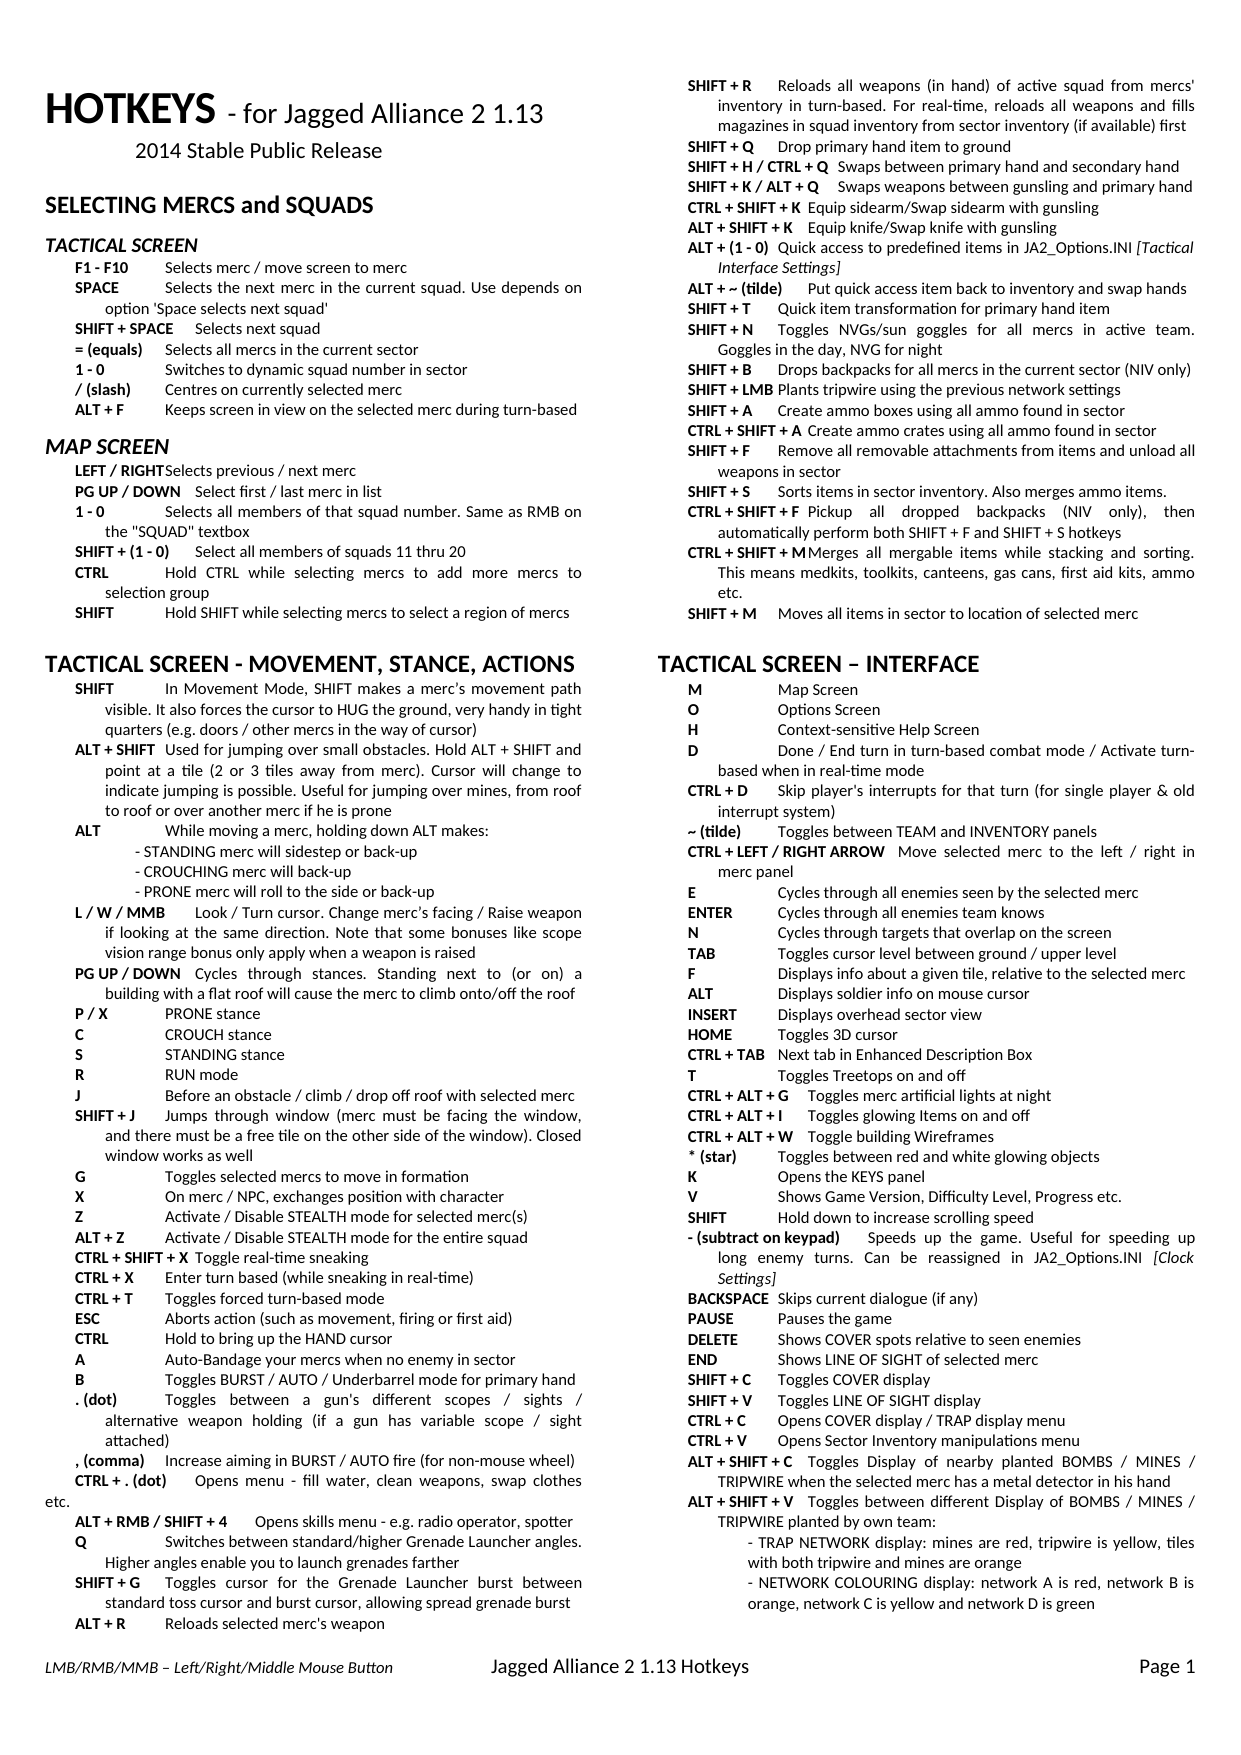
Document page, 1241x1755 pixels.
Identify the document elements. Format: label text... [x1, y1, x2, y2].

text CTRL + SHIFT + F Pickup all dropped backpacks (NIV only), then automatically perform both SHIFT + F and SHIFT + S hotkeys [688, 502, 1195, 542]
text CTRL + SHIFT + A Create ammo crates using all ammo found in sector [658, 420, 1195, 441]
text CTRL + V Opens Sector Inventory manipulations menu [658, 1431, 1195, 1451]
text = (equals) Selects all mercs in the current sector [45, 339, 583, 359]
text N Cycles through targets that overlap on the screen [658, 923, 1195, 943]
text G Toggles selected mercs to move in formation [45, 1166, 583, 1186]
text SHIFT + B Drops backpacks for all mercs in the current sector (NIV only) [658, 359, 1195, 380]
text SHIFT + F Remove all removable attachments from items and unload all weapons in sector [688, 441, 1195, 481]
text H Context-sensitive Help Screen [658, 719, 1195, 740]
text SHIFT + C Toggles COVER display [658, 1369, 1195, 1390]
text R RUN mode [45, 1064, 583, 1085]
text S STANDING stance [45, 1044, 583, 1064]
text CTRL + ALT + G Toggles merc artificial lights at night [658, 1085, 1195, 1106]
text CTRL + ALT + I Toggles glowing Items on and off [658, 1106, 1195, 1126]
text P / X PRONE stance [45, 1003, 583, 1024]
text ~ (tilde) Toggles between TEAM and INVENTORY panels [658, 821, 1195, 841]
text F Displays info about a given tile, relative to the selected merc [688, 963, 1195, 984]
text SHIFT + SPACE Selects next squad [45, 318, 583, 339]
text ALT + (1 - 0) Quick access to predefined items in JA2_Options.INI [Tactical Interface Settings] [688, 237, 1195, 278]
text SHIFT + A Create ammo boxes using all ammo found in sector [658, 400, 1195, 420]
text CTRL Hold CTRL while selecting mercs to add more mercs to selection group [75, 562, 583, 603]
text SPACE Selects the next merc in the current squad. Use depends on option 'Space selects next squad' [75, 278, 583, 318]
text ALT + RMB / SHIFT + 4 Opens skills menu - e.g. radio operator, spotter [45, 1511, 583, 1532]
text ALT + SHIFT + V Toggles between different Display of BOMBS / MINES / TRIPWIRE planted by own team: [688, 1491, 1195, 1532]
text CTRL + SHIFT + M Merges all mergable items while stacking and sorting. This means medkits, toolkits, canteens, gas cans, first aid kits, ammo etc. [688, 542, 1195, 603]
text CTRL + SHIFT + K Equip sidearm/Swap sidearm with gunsling [688, 197, 1195, 217]
text 2014 Stable Public Release [105, 136, 583, 164]
text CTRL + T Toggles forced turn-based mode [45, 1288, 583, 1308]
text HOTKEYS - for Jagged Alliance 2 1.13 [45, 75, 583, 136]
text ALT + ~ (tilde) Put quick access item back to inventory and swap hands [658, 278, 1195, 298]
text CTRL + TAB Next tab in Enhanced Description Box [688, 1044, 1195, 1065]
text CTRL + SHIFT + X Toggle real-time sneaking [75, 1247, 583, 1268]
text CTRL Hold to bring up the HAND cursor [45, 1328, 583, 1349]
text ESC Aborts action (such as movement, firing or first aid) [45, 1308, 583, 1328]
text E Cycles through all enemies seen by the selected merc [658, 882, 1195, 902]
text SHIFT + LMB Plants tripwire using the previous network settings [658, 380, 1195, 400]
text CTRL + . (dot) Opens menu - fill water, clean weapons, swap clothes etc. [45, 1471, 583, 1511]
text * (star) Toggles between red and white glowing objects [658, 1146, 1195, 1166]
text L / W / MMB Look / Turn cursor. Change merc’s facing / Raise weapon if looking at the same direction. Note that some bonuses like scope vision range bonus only apply when a weapon is raised [75, 902, 583, 963]
text HOME Toggles 3D cursor [658, 1024, 1195, 1044]
text CTRL + LEFT / RIGHT ARROW Move selected merc to the left / right in merc panel [688, 841, 1195, 882]
text ALT + Z Activate / Disable STEALTH mode for the entire squad [45, 1227, 583, 1247]
text CTRL + X Enter turn based (while sneaking in real-time) [75, 1268, 583, 1288]
text PG UP / DOWN Select first / last merc in list [45, 481, 583, 501]
text LEFT / RIGHT Selects previous / next merc [45, 461, 583, 481]
text F1 - F10 Selects merc / move screen to merc [45, 257, 583, 278]
text SHIFT Hold down to increase scrolling speed [658, 1207, 1195, 1227]
text , (comma) Increase aiming in BURST / AUTO fire (for non-mouse wheel) [75, 1450, 583, 1471]
text TACTICAL SCREEN - MOVEMENT, STANCE, ACTIONS [45, 648, 583, 678]
text SHIFT + N Toggles NVGs/sun goggles for all mercs in active team. Goggles in the day, NVG for night [688, 319, 1195, 359]
text / (slash) Centres on currently selected merc [45, 379, 583, 400]
text B Toggles BURST / AUTO / Underbarrel mode for primary hand [45, 1369, 583, 1389]
text SELECTING MERCS and SQUADS [45, 189, 583, 219]
text SHIFT + T Quick item transformation for primary hand item [688, 298, 1195, 319]
text ALT While moving a merc, holding down ALT makes: [45, 821, 583, 841]
text SHIFT In Movement Mode, SHIFT makes a merc’s movement path visible. It also forces the cursor to HUG the ground, very handy in tight quarters (e.g. doors / other mercs in the way of cursor) [75, 678, 583, 739]
text SHIFT + M Moves all items in sector to location of selected merc [658, 603, 1195, 623]
text TACTICAL SCREEN – INTERFACE [658, 648, 1195, 679]
text C CROUCH stance [45, 1024, 583, 1044]
text SHIFT + J Jumps through window (merc must be facing the window, and there must be a free tile on the other side of the window). Closed window works as well [75, 1105, 583, 1166]
text D Done / End turn in turn-based combat mode / Activate turn-based when in real-time mode [688, 740, 1195, 781]
text X On merc / NPC, exchanges position with character [45, 1186, 583, 1207]
text ALT + SHIFT + K Equip knife/Swap knife with gunsling [688, 217, 1195, 237]
text DELETE Shows COVER spots relative to seen enemies [658, 1329, 1195, 1349]
text SHIFT + Q Drop primary hand item to ground [688, 136, 1195, 156]
text SHIFT + K / ALT + Q Swaps weapons between gunsling and primary hand [688, 177, 1195, 197]
text T Toggles Treetops on and off [658, 1065, 1195, 1085]
text END Shows LINE OF SIGHT of selected merc [658, 1349, 1195, 1369]
text ALT Displays soldier info on mouse cursor [658, 984, 1195, 1004]
text - TRAP NETWORK display: mines are red, tripwire is yellow, tiles with both tripwire and mines are orange [748, 1532, 1195, 1573]
text SHIFT + H / CTRL + Q Swaps between primary hand and secondary hand [688, 156, 1195, 177]
text TACTICAL SCREEN [45, 232, 583, 257]
text ENTER Cycles through all enemies team knows [658, 902, 1195, 923]
text - PRONE merc will roll to the side or back-up [105, 882, 583, 902]
text PG UP / DOWN Cycles through stances. Standing next to (or on) a building with a flat roof will cause the merc to climb onto/off the roof [75, 963, 583, 1003]
text Q Switches between standard/higher Grenade Launcher angles. Higher angles enable you to launch grenades farther [75, 1532, 583, 1572]
text SHIFT + V Toggles LINE OF SIGHT display [658, 1390, 1195, 1410]
text SHIFT + S Sorts items in sector inventory. Also merges ammo items. [658, 481, 1195, 502]
text TAB Toggles cursor level between ground / upper level [658, 943, 1195, 963]
text ALT + SHIFT + C Toggles Display of nearby planted BOMBS / MINES / TRIPWIRE when the selected merc has a metal detector in his hand [688, 1451, 1195, 1491]
text - CROUCHING merc will back-up [105, 861, 583, 882]
text O Options Screen [658, 699, 1195, 719]
text ALT + R Reloads selected merc's weapon [75, 1613, 583, 1633]
text MAP SCREEN [45, 432, 583, 461]
text ALT + SHIFT Used for jumping over small obstacles. Hold ALT + SHIFT and point at a tile (2 or 3 tiles away from merc). Cursor will change to indicate jumping is possible. Useful for jumping over mines, from roof to roof or over another merc if he is prone [75, 739, 583, 821]
text . (dot) Toggles between a gun's different scopes / sights / alternative weapon holding (if a gun has variable scope / sight attached) [75, 1389, 583, 1450]
text PAUSE Pauses the game [658, 1309, 1195, 1329]
text A Auto-Bandage your mercs when no enemy in sector [45, 1349, 583, 1369]
text SHIFT + G Toggles cursor for the Grenade Launcher burst between standard toss cursor and burst cursor, allowing spread grenade burst [75, 1572, 583, 1613]
text SHIFT + R Reloads all weapons (in hand) of active squad from mercs' inventory in turn-based. For real-time, reloads all weapons and fills magazines in squad inventory from sector inventory (if available) first [688, 75, 1195, 136]
text 1 - 0 Switches to dynamic squad number in sector [45, 359, 583, 379]
text ALT + F Keeps screen in view on the selected merc during turn-based [75, 400, 583, 420]
text SHIFT + (1 - 0) Select all members of squads 11 thru 20 [45, 542, 583, 562]
text - (subtract on keypad) Speeds up the game. Useful for speeding up long enemy turns. Can be reassigned in JA2_Options.INI [Clock Settings] [688, 1227, 1195, 1288]
text - STANDING merc will sidestep or back-up [105, 841, 583, 861]
text CTRL + ALT + W Toggle building Wireframes [658, 1126, 1195, 1146]
text V Shows Game Version, Difficulty Level, Progress etc. [658, 1187, 1195, 1207]
text INSERT Displays overhead sector view [658, 1004, 1195, 1024]
text M Map Screen [658, 679, 1195, 699]
text CTRL + C Opens COVER display / TRAP display menu [658, 1410, 1195, 1431]
text 1 - 0 Selects all members of that squad number. Same as RMB on the "SQUAD" textbox [75, 501, 583, 542]
text CTRL + D Skip player's interrupts for that turn (for single player & old interrupt system) [688, 781, 1195, 821]
text Z Activate / Disable STEALTH mode for selected merc(s) [45, 1207, 583, 1227]
text SHIFT Hold SHIFT while selecting mercs to select a region of mercs [75, 603, 583, 623]
text - NETWORK COLOURING display: network A is red, network B is orange, network C is yellow and network D is green [748, 1573, 1195, 1613]
text K Opens the KEYS panel [658, 1166, 1195, 1187]
text BACKSPACE Skips current dialogue (if any) [658, 1288, 1195, 1309]
text J Before an obstacle / climb / drop off roof with selected merc [45, 1085, 583, 1105]
